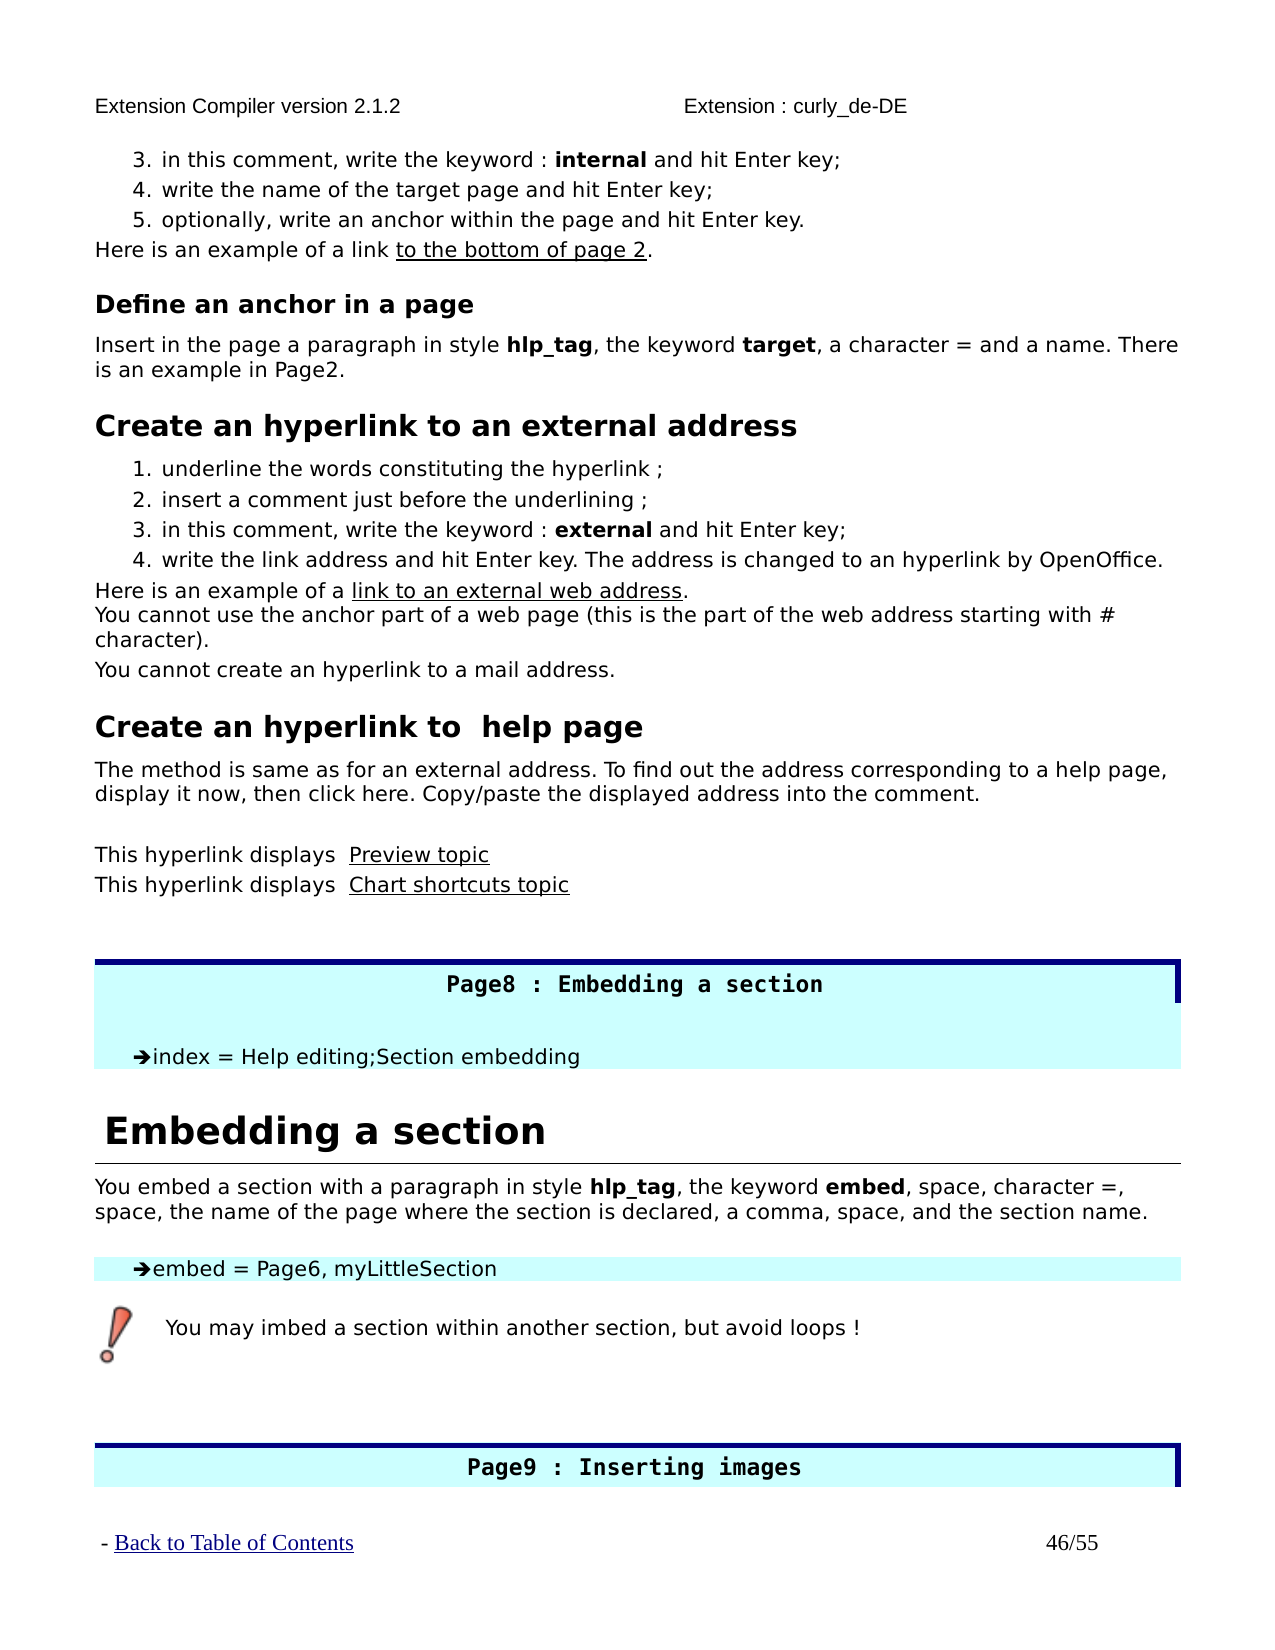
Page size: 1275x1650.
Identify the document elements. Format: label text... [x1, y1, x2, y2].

list in this comment, write the keyword : external and hit Enter key; [132, 518, 1181, 542]
text Page8 : Embedding a section [94, 960, 1175, 1003]
text This hyperlink displays Preview topic [94, 843, 1181, 867]
text Define an anchor in a page [94, 291, 1181, 319]
list optionally, write an anchor within the page and hit Enter key. [132, 208, 1181, 233]
text Insert in the page a paragraph in style hlp_tag, the keyword target, a character = and a name. There is an example in Page2. [94, 333, 1181, 382]
text The method is same as for an external address. To find out the address corresponding to a help page, display it now, then click here. Copy/paste the displayed address into the comment. [94, 757, 1181, 806]
text You cannot create an hyperlink to a mail address. [94, 658, 1181, 682]
text Here is an example of a link to the bottom of page 2. [94, 238, 1181, 263]
text Create an hyperlink to an external address [94, 410, 1181, 444]
list You may imbed a section within another section, but avoid loops ! [94, 1299, 1181, 1372]
text Page9 : Inserting images [94, 1444, 1175, 1487]
list underline the words constituting the hyperlink ; [132, 457, 1181, 482]
text You embed a section with a paragraph in style hlp_tag, the keyword embed, space, character =, space, the name of the page where the section is declared, a comma, space, and the section name. [94, 1175, 1181, 1224]
picture [95, 1299, 138, 1371]
text Embedding a section [94, 1100, 1181, 1163]
list index = Help editing;Section embedding [94, 1045, 1181, 1069]
text Here is an example of a link to an external web address. You cannot use the anchor part of a web page (this is the part of the web address starting with # character). [94, 578, 1181, 652]
list in this comment, write the keyword : internal and hit Enter key; [132, 147, 1181, 172]
text Create an hyperlink to help page [94, 710, 1181, 744]
list embed = Page6, myLittleSection [94, 1257, 1181, 1281]
list write the name of the target page and hit Enter key; [132, 178, 1181, 202]
text This hyperlink displays Chart shortcuts topic [94, 873, 1181, 897]
list insert a comment just before the underlining ; [132, 488, 1181, 512]
list write the link address and hit Enter key. The address is changed to an hyperlink by OpenOffice. [132, 548, 1181, 573]
